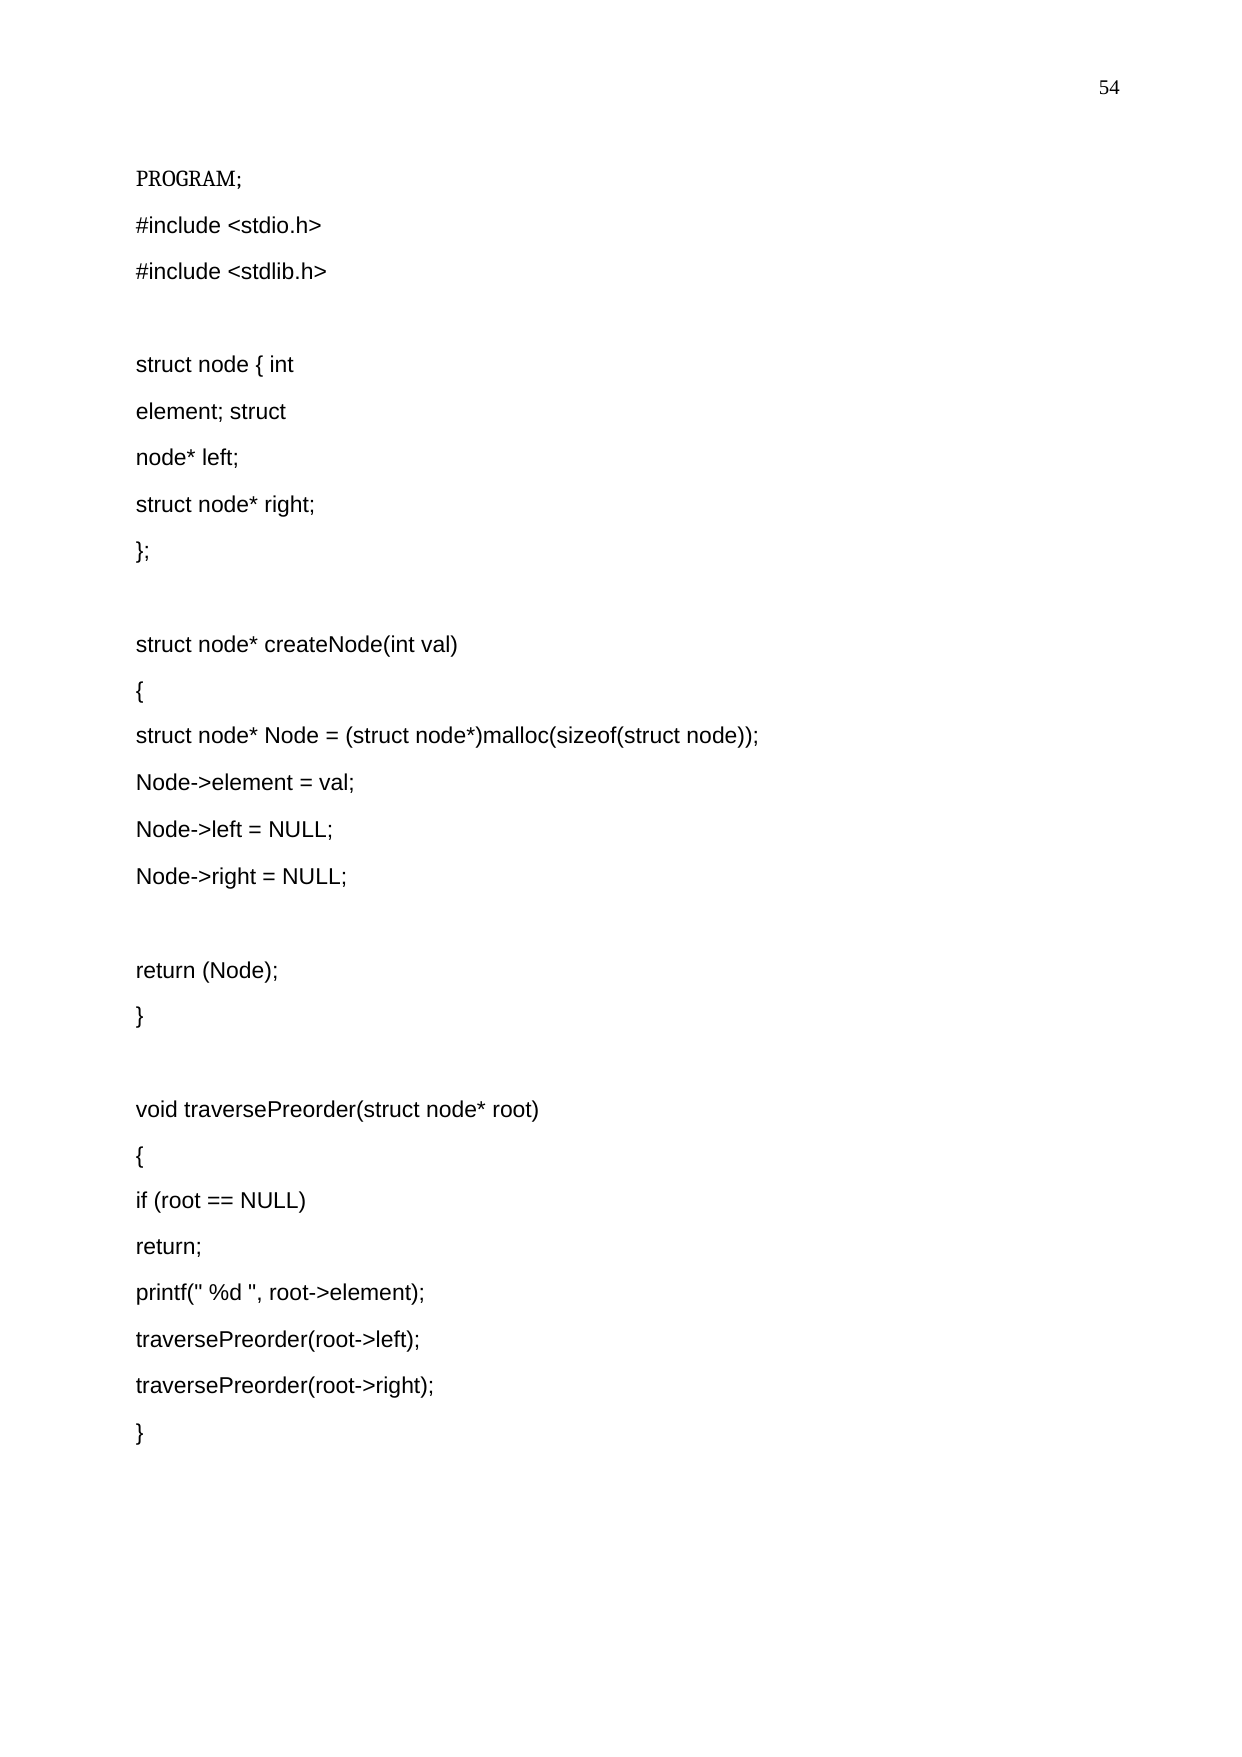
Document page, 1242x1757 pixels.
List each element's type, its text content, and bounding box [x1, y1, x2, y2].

text return (Node); [136, 957, 1150, 983]
text Node->left = NULL; Node->right = NULL; [136, 816, 352, 889]
text #include <stdlib.h> [136, 258, 1150, 284]
text } [136, 1419, 1150, 1446]
text struct node* right; [136, 491, 1150, 518]
text { [136, 677, 1150, 703]
text #include <stdio.h> [136, 212, 1150, 238]
text }; [136, 537, 1150, 563]
text if (root == NULL) [136, 1187, 1150, 1214]
text struct node* Node = (struct node*)malloc(sizeof(struct node)); Node->element = val; [136, 722, 764, 795]
text void traversePreorder(struct node* root) [136, 1096, 1150, 1122]
text printf(" %d ", root->element); traversePreorder(root->left); traversePreorder(root->right); [136, 1279, 439, 1398]
text struct node { int element; struct node* left; [136, 351, 306, 471]
text PROGRAM; [136, 166, 1150, 193]
text { [136, 1142, 1150, 1168]
text struct node* createNode(int val) [136, 631, 1150, 657]
text } [136, 1002, 1150, 1029]
text return; [136, 1233, 1150, 1259]
